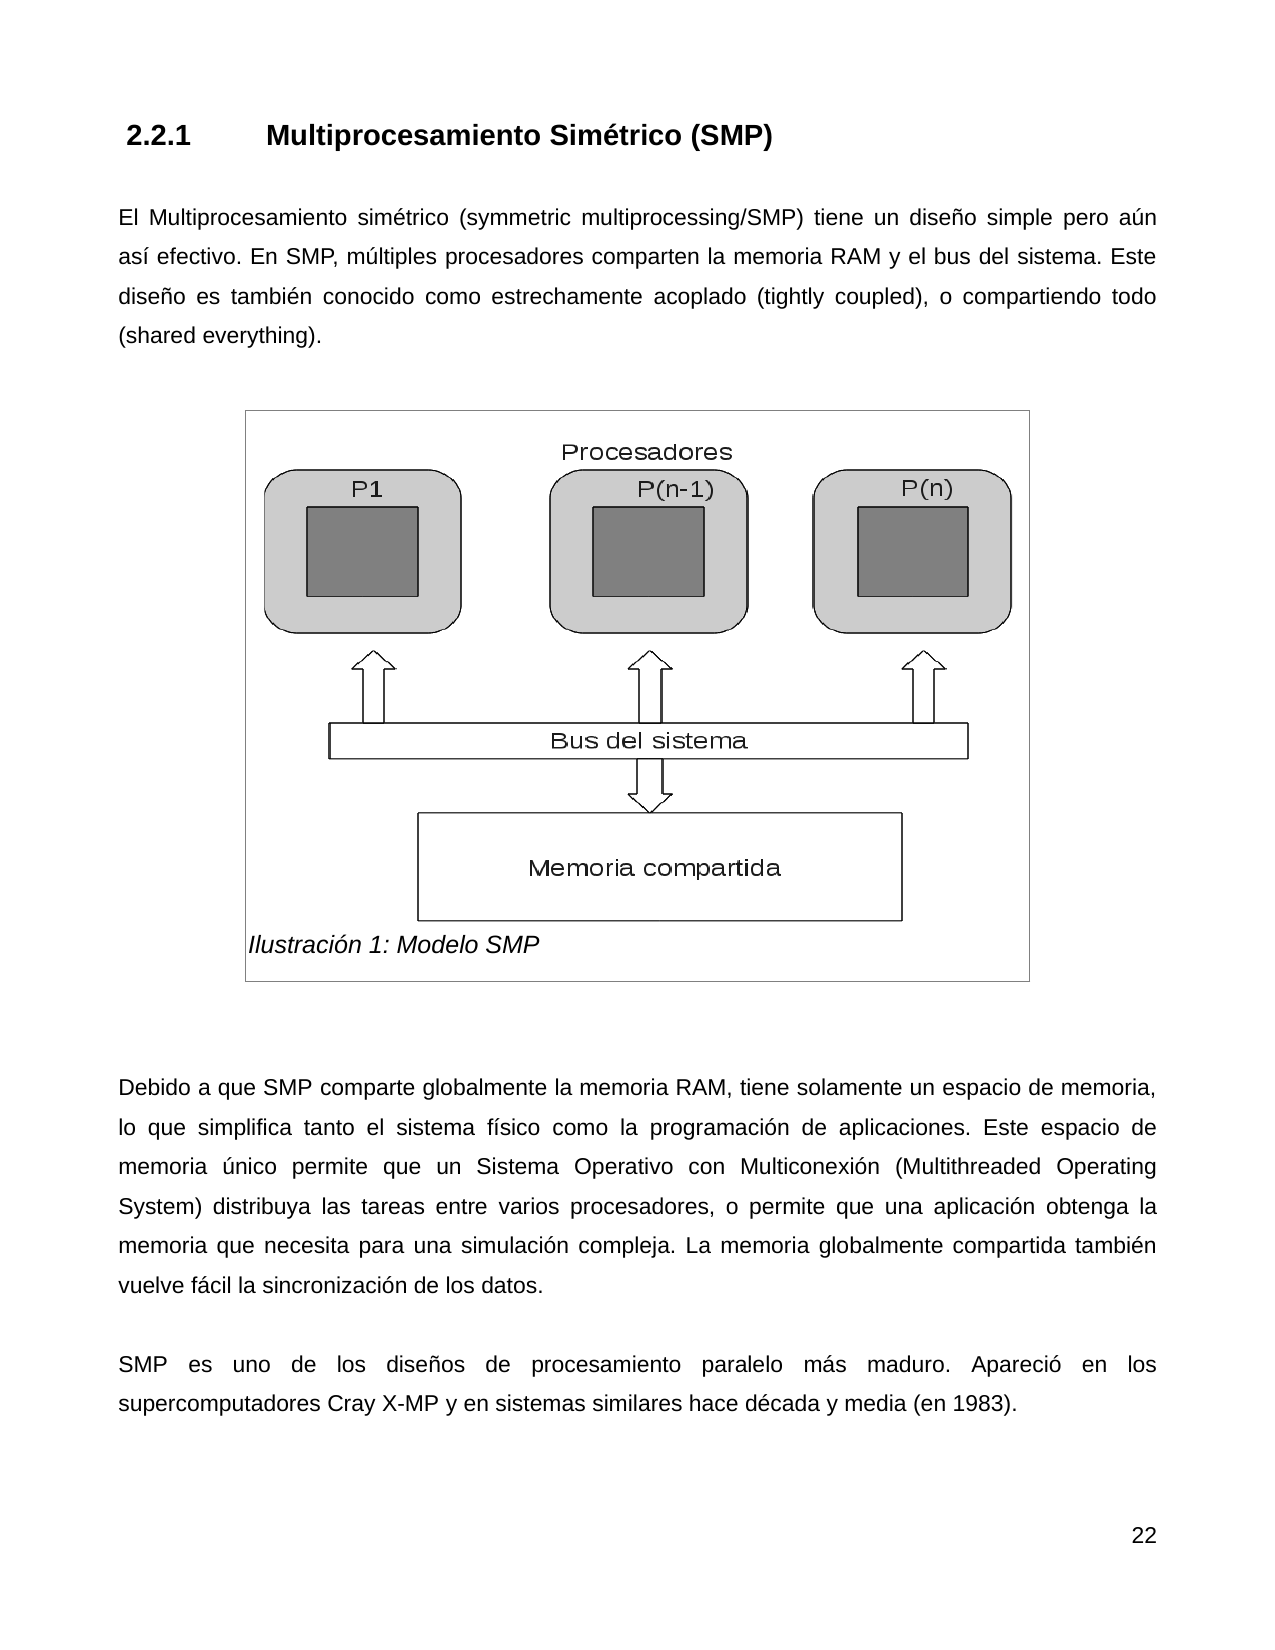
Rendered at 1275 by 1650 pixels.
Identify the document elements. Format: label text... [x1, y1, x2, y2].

text SMP es uno de los diseños de procesamiento paralelo más maduro. Apareció en los supercomputadores Cray X-MP y en sistemas similares hace década y media (en 1983). [118, 1351, 1157, 1416]
text Debido a que SMP comparte globalmente la memoria RAM, tiene solamente un espacio de memoria, lo que simplifica tanto el sistema físico como la programación de aplicaciones. Este espacio de memoria único permite que un Sistema Operativo con Multiconexión (Multithreaded Operating System) distribuya las tareas entre varios procesadores, o permite que una aplicación obtenga la memoria que necesita para una simulación compleja. La memoria globalmente compartida también vuelve fácil la sincronización de los datos. [118, 1074, 1157, 1298]
text Ilustración 1: Modelo SMP [248, 930, 1027, 959]
picture [264, 435, 1013, 922]
subtitle Multiprocesamiento Simétrico (SMP) [118, 118, 1157, 152]
text El Multiprocesamiento simétrico (symmetric multiprocessing/SMP) tiene un diseño simple pero aún así efectivo. En SMP, múltiples procesadores comparten la memoria RAM y el bus del sistema. Este diseño es también conocido como estrechamente acoplado (tightly coupled), o compartiendo todo (shared everything). [118, 204, 1157, 348]
